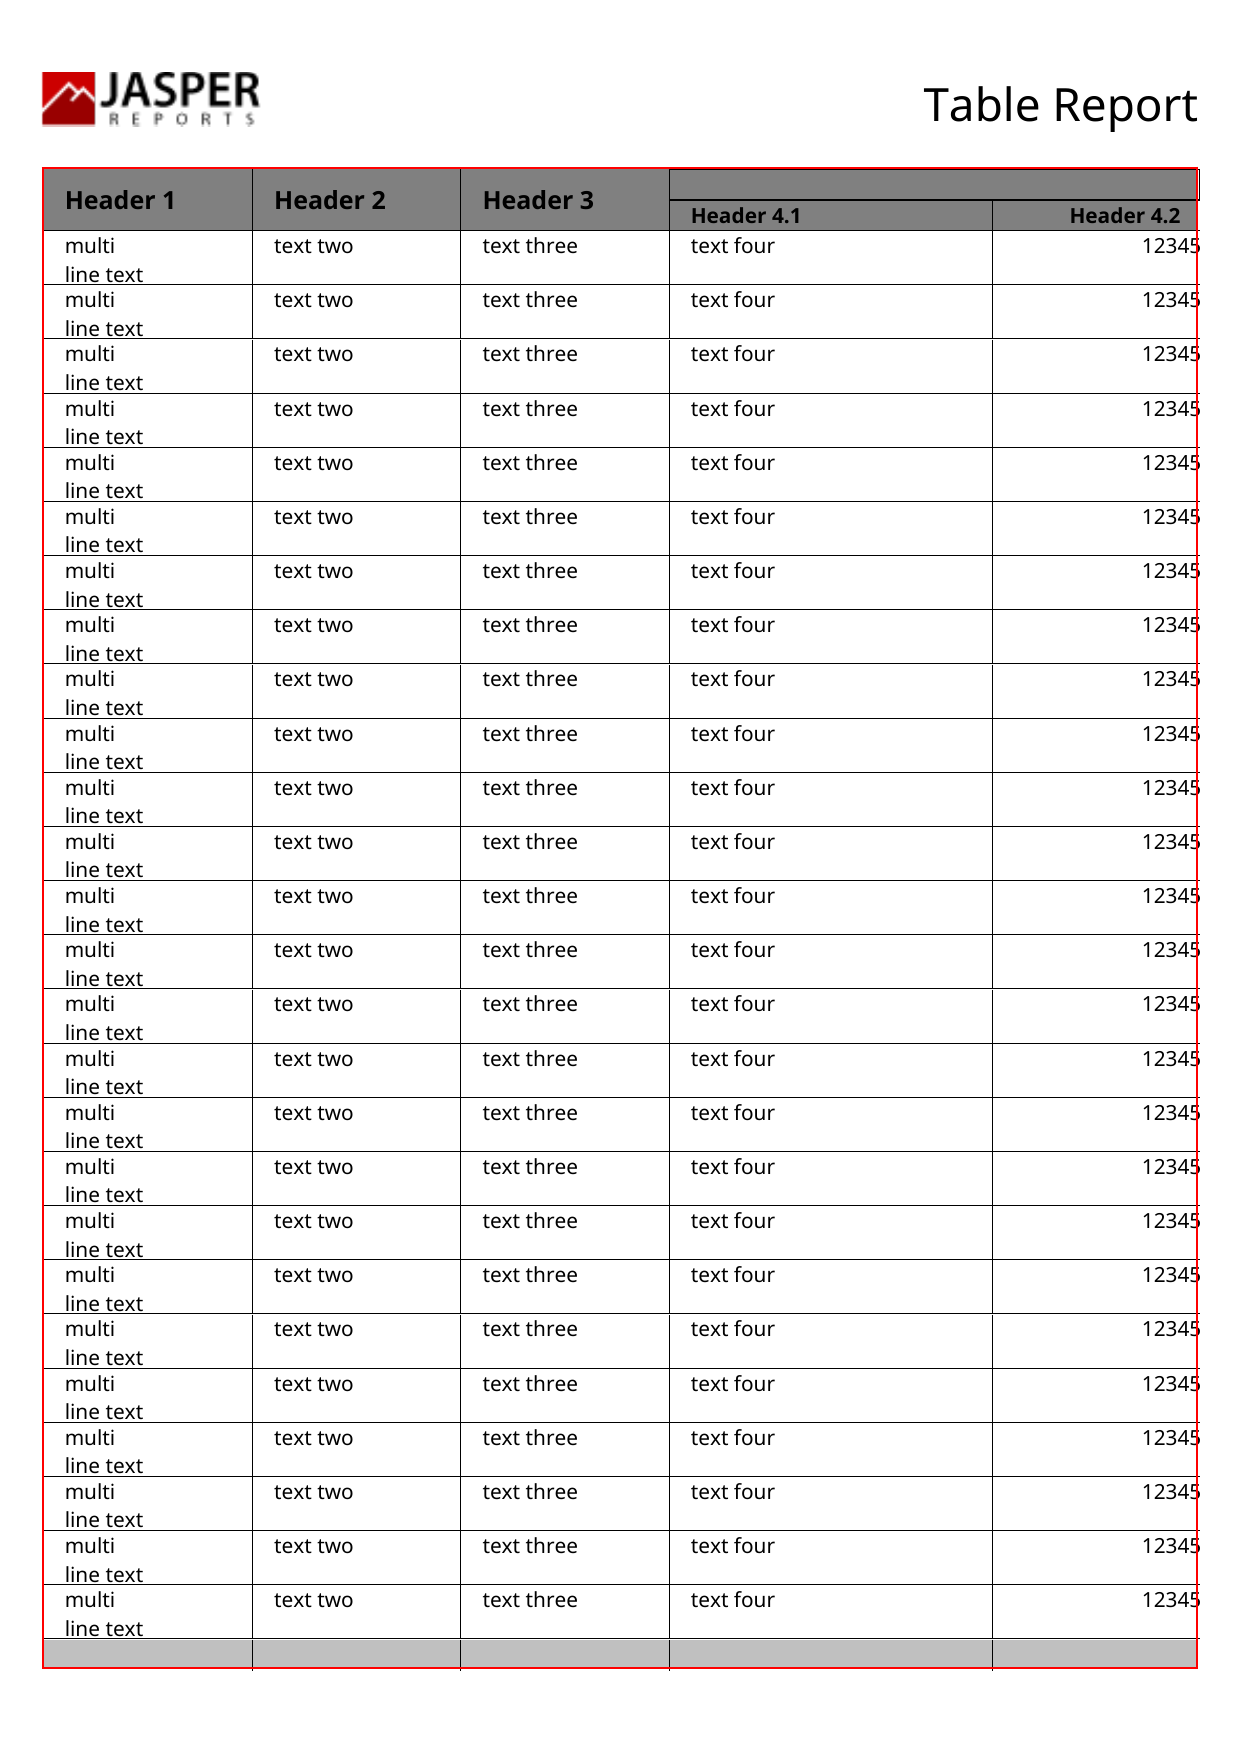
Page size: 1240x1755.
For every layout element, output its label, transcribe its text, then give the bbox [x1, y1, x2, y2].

table_header 12345 [993, 773, 1196, 804]
table_cell [993, 533, 1196, 555]
table_header 12345 [993, 1423, 1196, 1454]
table_header multi line text [65, 502, 252, 555]
table_header text three [482, 231, 669, 262]
table_cell [670, 556, 992, 609]
table_cell [670, 990, 992, 1043]
table_cell [670, 1423, 992, 1476]
table_cell [253, 1477, 460, 1530]
table_header text three [482, 990, 669, 1021]
table_header multi line text [65, 1098, 252, 1151]
table_cell [44, 1315, 65, 1368]
table_cell [993, 262, 1196, 284]
table_cell [44, 1640, 65, 1667]
table_header text four [691, 1260, 992, 1292]
table_cell [44, 394, 65, 447]
table_cell [993, 1021, 1196, 1043]
table_header 12345 [993, 1152, 1196, 1183]
table_cell [993, 587, 1196, 609]
table_cell [44, 1044, 65, 1097]
table_header text four [691, 1585, 992, 1617]
table_header [1198, 0, 1239, 73]
table_header 12345 [993, 1369, 1196, 1400]
table_header text four [691, 1044, 992, 1075]
table_cell [44, 827, 65, 880]
table_cell [253, 340, 460, 393]
table_header multi line text [65, 394, 252, 447]
table_cell [44, 556, 65, 609]
table_cell [670, 881, 992, 934]
table_header [44, 169, 65, 230]
table_header text two [274, 881, 460, 912]
table_header text three [482, 1098, 669, 1129]
table_header multi line text [65, 1369, 252, 1422]
table_header text four [691, 1531, 992, 1562]
table_header multi line text [65, 1206, 252, 1259]
table_cell [670, 1152, 992, 1205]
table_header text two [274, 1423, 460, 1454]
table_header text two [274, 1585, 460, 1617]
table_cell [42, 73, 385, 156]
table_cell [44, 610, 65, 663]
table_cell [44, 1423, 65, 1476]
table_header 12345 [993, 394, 1196, 425]
table_cell [253, 1640, 274, 1667]
table_cell [993, 804, 1196, 826]
table_cell [670, 773, 992, 826]
table_header 12345 [993, 719, 1196, 750]
table_cell [993, 1075, 1196, 1097]
table_cell [253, 610, 460, 663]
table_header multi line text [65, 1531, 252, 1584]
table_cell [461, 610, 669, 663]
table_header text three [482, 881, 669, 912]
table_header multi line text [65, 990, 252, 1043]
table_header text three [482, 1152, 669, 1183]
table_cell [670, 1531, 992, 1584]
table_cell [253, 394, 460, 447]
table_cell [670, 394, 992, 447]
table_header text three [482, 1477, 669, 1508]
table_cell [993, 317, 1196, 338]
table_header text three [482, 1585, 669, 1617]
table_cell [461, 719, 669, 772]
table_cell [993, 1292, 1196, 1313]
table_header text four [691, 1369, 992, 1400]
table_cell [253, 665, 460, 718]
table_cell [993, 1617, 1196, 1638]
table_cell [253, 448, 460, 501]
table_cell [993, 1400, 1196, 1422]
table_header multi line text [65, 1152, 252, 1205]
table_cell [253, 935, 460, 988]
table_header Header 4.1 [691, 201, 992, 230]
table_cell [44, 665, 65, 718]
table_header text four [691, 773, 992, 804]
table_cell [993, 371, 1196, 393]
table_header text two [274, 1152, 460, 1183]
table_header 12345 [993, 827, 1196, 858]
table_header text three [482, 827, 669, 858]
table_cell [44, 502, 65, 555]
table_cell [253, 1369, 460, 1422]
table_header 12345 [993, 556, 1196, 587]
table_header text two [274, 773, 460, 804]
table_cell [670, 827, 992, 880]
table_header [691, 1640, 992, 1667]
table_cell [670, 201, 691, 230]
table_cell [253, 990, 460, 1043]
table_header text four [691, 935, 992, 967]
table_header multi line text [65, 665, 252, 718]
table_header text two [274, 1206, 460, 1237]
table_header 12345 [993, 1531, 1196, 1562]
table_cell [993, 1237, 1196, 1259]
table_header Header 4.2 [993, 201, 1180, 230]
table_cell [461, 665, 669, 718]
table_header 12345 [993, 610, 1196, 642]
table_cell [253, 502, 460, 555]
table_cell [190, 79, 197, 87]
table_cell [461, 502, 669, 555]
table_header 12345 [993, 990, 1196, 1021]
table_cell [253, 1423, 460, 1476]
table_header text three [482, 448, 669, 479]
table_header text four [691, 1315, 992, 1346]
table_cell [44, 773, 65, 826]
table_header text four [691, 556, 992, 587]
table_cell [0, 73, 42, 156]
table_header multi line text [65, 1585, 252, 1638]
table_header text two [274, 340, 460, 371]
table_header 12345 [993, 665, 1196, 696]
table_header multi line text [65, 1477, 252, 1530]
table_header 12345 [993, 1206, 1196, 1237]
table_cell [461, 394, 669, 447]
table_cell [670, 1206, 992, 1259]
table_cell [253, 556, 460, 609]
table_cell [670, 1315, 992, 1368]
table_header 12345 [993, 1315, 1196, 1346]
table_cell [670, 665, 992, 718]
table_cell [993, 750, 1196, 772]
table_cell [461, 1098, 669, 1151]
table_cell [42, 156, 385, 167]
table_header text four [691, 394, 992, 425]
table_cell [670, 448, 992, 501]
table_cell [253, 1585, 460, 1638]
table_header multi line text [65, 556, 252, 609]
table_cell [253, 1098, 460, 1151]
table_header text two [274, 231, 460, 262]
table_header multi line text [65, 719, 252, 772]
table_header text three [482, 665, 669, 696]
table_header text three [482, 935, 669, 967]
table_header text four [691, 1423, 992, 1454]
table_cell [0, 167, 42, 1669]
table_header text two [274, 556, 460, 587]
table_header multi line text [65, 935, 252, 988]
table_header 12345 [993, 1098, 1196, 1129]
table_cell [461, 231, 669, 284]
table_header multi line text [65, 231, 252, 284]
table_header text two [274, 935, 460, 967]
table_cell [993, 479, 1196, 501]
table_cell [44, 285, 65, 338]
table_header text three [482, 719, 669, 750]
table_header text two [274, 827, 460, 858]
table_cell [253, 1044, 460, 1097]
table_cell [670, 935, 992, 988]
table_header text four [691, 1152, 992, 1183]
table_cell [670, 1369, 992, 1422]
table_cell [1198, 167, 1239, 1669]
table_header [1180, 1640, 1196, 1667]
table_header multi line text [65, 610, 252, 663]
table_cell [993, 858, 1196, 880]
table_cell [461, 556, 669, 609]
table_cell [253, 1260, 460, 1313]
table_cell [44, 1098, 65, 1151]
table_cell [385, 156, 417, 167]
table_cell [253, 231, 460, 284]
table_cell [670, 285, 992, 338]
table_header [253, 169, 274, 230]
table_cell [993, 425, 1196, 447]
table_header text two [274, 285, 460, 317]
table_cell [253, 1531, 460, 1584]
table_cell [44, 1585, 65, 1638]
table_header 12345 [993, 340, 1196, 371]
table_cell [461, 1585, 669, 1638]
table_header text four [691, 231, 992, 262]
table_header text four [691, 881, 992, 912]
table_cell [44, 1260, 65, 1313]
table_header 12345 [993, 1585, 1196, 1617]
table_cell [993, 696, 1196, 718]
table_header text three [482, 556, 669, 587]
table_header text three [482, 1315, 669, 1346]
table_cell [461, 1044, 669, 1097]
table_cell [253, 719, 460, 772]
table_cell [461, 1640, 482, 1667]
table_cell [461, 881, 669, 934]
table_cell [44, 935, 65, 988]
table_cell [993, 1562, 1196, 1584]
table_cell [0, 156, 42, 167]
table_cell [461, 773, 669, 826]
table_header text three [482, 285, 669, 317]
table_cell [461, 448, 669, 501]
table_header multi line text [65, 1423, 252, 1476]
table_header text two [274, 1260, 460, 1292]
table_header text two [274, 990, 460, 1021]
table_cell [1198, 156, 1239, 167]
table_header [274, 1640, 460, 1667]
table_cell [253, 1152, 460, 1205]
table_cell [253, 827, 460, 880]
table_header text four [691, 610, 992, 642]
table_header [993, 1640, 1180, 1667]
table_cell [461, 1477, 669, 1530]
table_header 12345 [993, 1477, 1196, 1508]
table_header multi line text [65, 340, 252, 393]
table_cell [993, 967, 1196, 988]
table_cell [44, 448, 65, 501]
table_cell [385, 73, 417, 156]
table_cell [993, 912, 1196, 934]
table_header text four [691, 448, 992, 479]
table_header multi line text [65, 1315, 252, 1368]
table_cell [670, 610, 992, 663]
table_cell [253, 881, 460, 934]
table_header Header 3 [482, 169, 669, 230]
table_header text four [691, 719, 992, 750]
table_header text two [274, 1531, 460, 1562]
table_cell [253, 1315, 460, 1368]
table_cell Table Report [417, 73, 1198, 156]
table_cell [253, 773, 460, 826]
table_header text three [482, 1206, 669, 1237]
table_header text two [274, 502, 460, 533]
table_header [385, 0, 417, 73]
table_cell [461, 340, 669, 393]
table_cell [44, 719, 65, 772]
table_cell [993, 1508, 1196, 1530]
table_header text two [274, 610, 460, 642]
table_cell [461, 1315, 669, 1368]
table_header text three [482, 340, 669, 371]
table_header 12345 [993, 502, 1196, 533]
table_header multi line text [65, 773, 252, 826]
table_cell [44, 881, 65, 934]
table_cell [44, 1369, 65, 1422]
table_cell [670, 231, 992, 284]
table_cell [461, 1260, 669, 1313]
table_header text two [274, 1369, 460, 1400]
table_cell [44, 1152, 65, 1205]
table_cell [44, 231, 65, 284]
table_cell [461, 1531, 669, 1584]
table_header [670, 170, 1196, 199]
table_cell [993, 1129, 1196, 1151]
table_header text three [482, 394, 669, 425]
table_cell [44, 1206, 65, 1259]
table_cell [461, 827, 669, 880]
table_cell [670, 502, 992, 555]
table_cell [461, 935, 669, 988]
table_cell [670, 1260, 992, 1313]
table_header text three [482, 502, 669, 533]
table_header multi line text [65, 1260, 252, 1313]
table_header 12345 [993, 935, 1196, 967]
table_header text three [482, 1369, 669, 1400]
table_cell [253, 285, 460, 338]
table_header text two [274, 665, 460, 696]
table_header Header 2 [274, 169, 460, 230]
table_header [461, 169, 482, 230]
table_cell [461, 1369, 669, 1422]
table_cell [993, 642, 1196, 663]
table_header text two [274, 394, 460, 425]
table_header [1180, 201, 1196, 230]
table_header text three [482, 1260, 669, 1292]
table_header text four [691, 340, 992, 371]
table_header [482, 1640, 669, 1667]
table_header text four [691, 502, 992, 533]
table_cell [670, 1585, 992, 1638]
table_cell [417, 156, 1198, 167]
table_header text two [274, 719, 460, 750]
table_header 12345 [993, 881, 1196, 912]
table_cell [1198, 73, 1239, 156]
table_header text three [482, 1044, 669, 1075]
table_header [65, 1640, 252, 1667]
table_header text two [274, 448, 460, 479]
table_header text two [274, 1477, 460, 1508]
table_cell [461, 990, 669, 1043]
table_cell [253, 1206, 460, 1259]
table_header text two [274, 1098, 460, 1129]
table_header [417, 0, 1198, 73]
table_header [42, 0, 385, 73]
table_header text four [691, 285, 992, 317]
table_header 12345 [993, 448, 1196, 479]
table_cell [44, 1477, 65, 1530]
table_header 12345 [993, 285, 1196, 317]
table_header 12345 [993, 1260, 1196, 1292]
table_cell [670, 340, 992, 393]
table_header text three [482, 610, 669, 642]
table_header text four [691, 827, 992, 858]
table_header text four [691, 1206, 992, 1237]
table_cell [461, 285, 669, 338]
table_header text four [691, 665, 992, 696]
table_cell [993, 1454, 1196, 1476]
table_header text three [482, 1423, 669, 1454]
table_header text three [482, 773, 669, 804]
table_cell [670, 1098, 992, 1151]
table_header text four [691, 990, 992, 1021]
table_cell [993, 1183, 1196, 1205]
table_cell [461, 1423, 669, 1476]
table_header text two [274, 1044, 460, 1075]
table_header text two [274, 1315, 460, 1346]
table_cell [670, 1477, 992, 1530]
table_header multi line text [65, 448, 252, 501]
table_header 12345 [993, 1044, 1196, 1075]
table_cell [993, 1346, 1196, 1368]
table_cell [461, 1206, 669, 1259]
table_header multi line text [65, 827, 252, 880]
table_header [0, 0, 42, 73]
table_cell [44, 1531, 65, 1584]
table_cell [670, 1640, 691, 1667]
table_header multi line text [65, 1044, 252, 1097]
table_header multi line text [65, 285, 252, 338]
table_cell [670, 719, 992, 772]
table_header text four [691, 1098, 992, 1129]
table_cell [670, 1044, 992, 1097]
table_header text four [691, 1477, 992, 1508]
table_cell [44, 990, 65, 1043]
table_header text three [482, 1531, 669, 1562]
table_header Header 1 [65, 169, 252, 230]
table_header multi line text [65, 881, 252, 934]
table_header 12345 [993, 231, 1196, 262]
table_cell [44, 340, 65, 393]
table_cell [461, 1152, 669, 1205]
